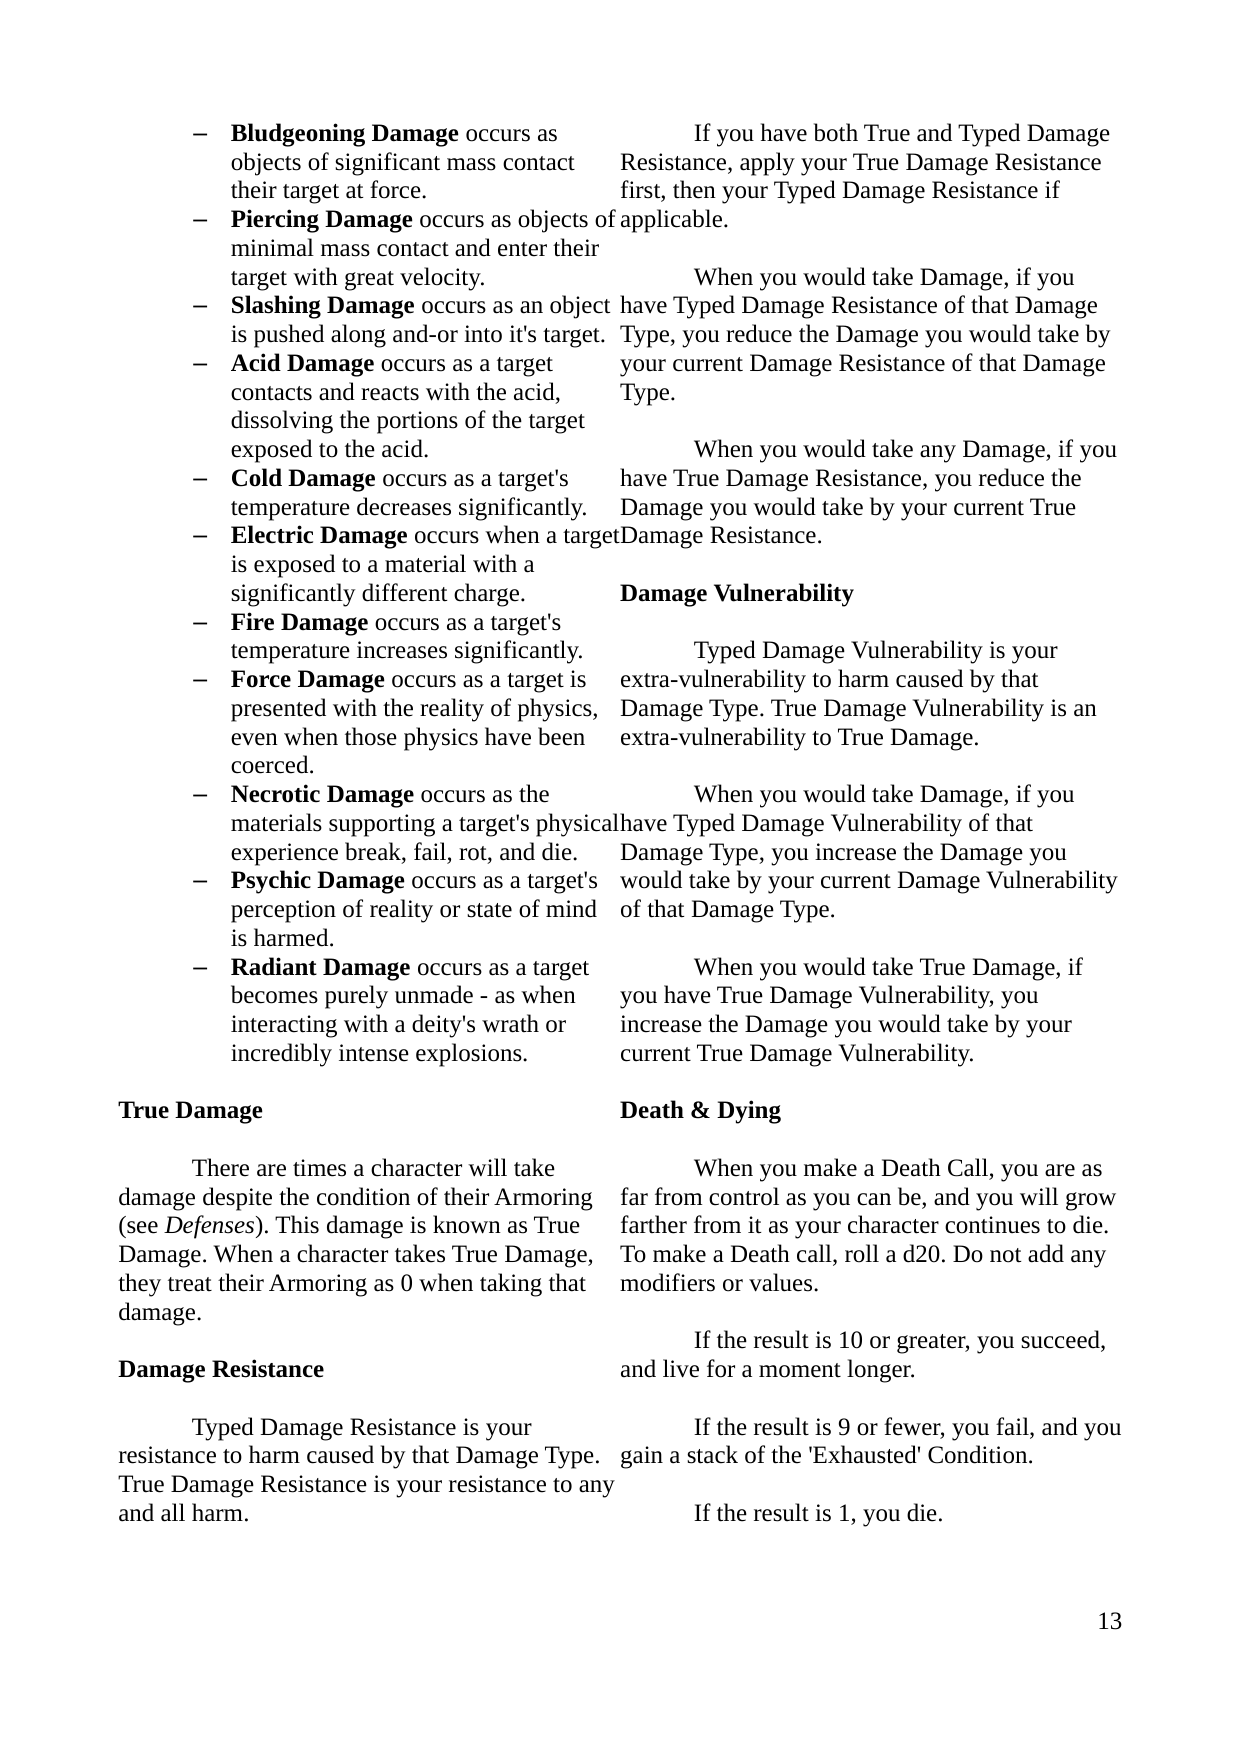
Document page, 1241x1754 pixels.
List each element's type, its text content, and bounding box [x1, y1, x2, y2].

text There are times a character will take damage despite the condition of their Armoring (see Defenses). This damage is known as True Damage. When a character takes True Damage, they treat their Armoring as 0 when taking that damage. [118, 1153, 620, 1326]
list Force Damage occurs as a target is presented with the reality of physics, even when those physics have been coerced. [193, 664, 620, 779]
list Psychic Damage occurs as a target's perception of reality or state of mind is harmed. [193, 866, 620, 952]
text Death & Dying [620, 1096, 1122, 1124]
list Acid Damage occurs as a target contacts and reacts with the acid, dissolving the portions of the target exposed to the acid. [193, 348, 620, 463]
list Cold Damage occurs as a target's temperature decreases significantly. [193, 463, 620, 521]
list Fire Damage occurs as a target's temperature increases significantly. [193, 607, 620, 664]
text Damage Resistance [118, 1354, 620, 1383]
list Piercing Damage occurs as objects of minimal mass contact and enter their target with great velocity. [193, 204, 620, 291]
list Slashing Damage occurs as an object is pushed along and-or into it's target. [193, 291, 620, 348]
text Typed Damage Resistance is your resistance to harm caused by that Damage Type. True Damage Resistance is your resistance to any and all harm. [118, 1412, 620, 1556]
list Bludgeoning Damage occurs as objects of significant mass contact their target at force. [193, 118, 620, 204]
list Necrotic Damage occurs as the materials supporting a target's physical experience break, fail, rot, and die. [193, 779, 620, 866]
list Electric Damage occurs when a target is exposed to a material with a significantly different charge. [193, 521, 620, 607]
text Typed Damage Vulnerability is your extra-vulnerability to harm caused by that Damage Type. True Damage Vulnerability is an extra-vulnerability to True Damage. When you would take Damage, if you have Typed Damage Vulnerability of that Damage Type, you increase the Damage you would take by your current Damage Vulnerability of that Damage Type. When you would take True Damage, if you have True Damage Vulnerability, you increase the Damage you would take by your current True Damage Vulnerability. [620, 636, 1122, 1067]
list Radiant Damage occurs as a target becomes purely unmade - as when interacting with a deity's wrath or incredibly intense explosions. [193, 952, 620, 1067]
text Damage Vulnerability [620, 578, 1122, 607]
text When you make a Death Call, you are as far from control as you can be, and you will grow farther from it as your character continues to die. To make a Death call, roll a d20. Do not add any modifiers or values. If the result is 10 or greater, you succeed, and live for a moment longer. If the result is 9 or fewer, you fail, and you gain a stack of the 'Exhausted' Condition. If the result is 1, you die. [620, 1153, 1122, 1527]
text If you have both True and Typed Damage Resistance, apply your True Damage Resistance first, then your Typed Damage Resistance if applicable. When you would take Damage, if you have Typed Damage Resistance of that Damage Type, you reduce the Damage you would take by your current Damage Resistance of that Damage Type. When you would take any Damage, if you have True Damage Resistance, you reduce the Damage you would take by your current True Damage Resistance. [620, 118, 1122, 549]
text True Damage [118, 1096, 620, 1124]
